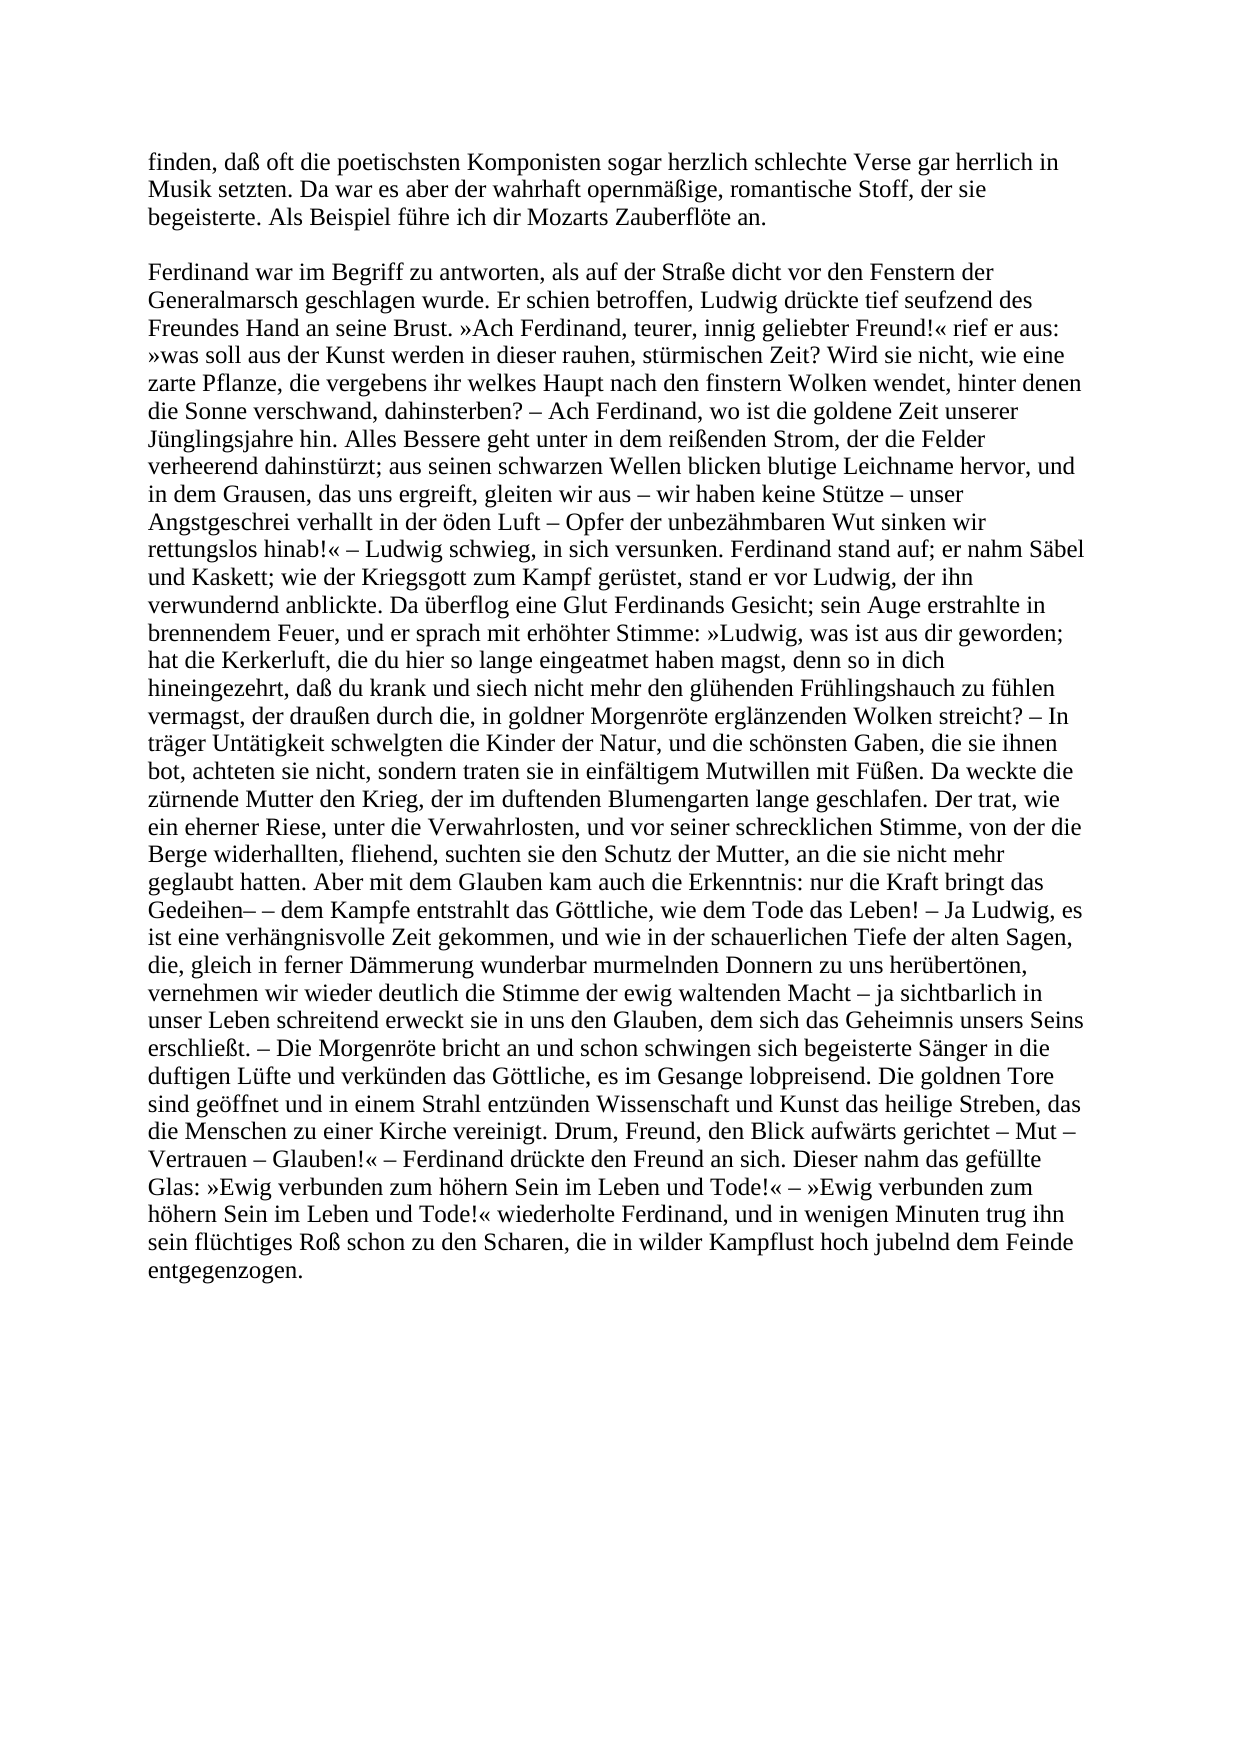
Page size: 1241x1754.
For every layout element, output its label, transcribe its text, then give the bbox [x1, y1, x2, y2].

text finden, daß oft die poetischsten Komponisten sogar herzlich schlechte Verse gar herrlich in Musik setzten. Da war es aber der wahrhaft opernmäßige, romantische Stoff, der sie begeisterte. Als Beispiel führe ich dir Mozarts Zauberflöte an. [148, 148, 1092, 231]
text Ferdinand war im Begriff zu antworten, als auf der Straße dicht vor den Fenstern der Generalmarsch geschlagen wurde. Er schien betroffen, Ludwig drückte tief seufzend des Freundes Hand an seine Brust. »Ach Ferdinand, teurer, innig geliebter Freund!« rief er aus: »was soll aus der Kunst werden in dieser rauhen, stürmischen Zeit? Wird sie nicht, wie eine zarte Pflanze, die vergebens ihr welkes Haupt nach den finstern Wolken wendet, hinter denen die Sonne verschwand, dahinsterben? – Ach Ferdinand, wo ist die goldene Zeit unserer Jünglingsjahre hin. Alles Bessere geht unter in dem reißenden Strom, der die Felder verheerend dahinstürzt; aus seinen schwarzen Wellen blicken blutige Leichname hervor, und in dem Grausen, das uns ergreift, gleiten wir aus – wir haben keine Stütze – unser Angstgeschrei verhallt in der öden Luft – Opfer der unbezähmbaren Wut sinken wir rettungslos hinab!« – Ludwig schwieg, in sich versunken. Ferdinand stand auf; er nahm Säbel und Kaskett; wie der Kriegsgott zum Kampf gerüstet, stand er vor Ludwig, der ihn verwundernd anblickte. Da überflog eine Glut Ferdinands Gesicht; sein Auge erstrahlte in brennendem Feuer, und er sprach mit erhöhter Stimme: »Ludwig, was ist aus dir geworden; hat die Kerkerluft, die du hier so lange eingeatmet haben magst, denn so in dich hineingezehrt, daß du krank und siech nicht mehr den glühenden Frühlingshauch zu fühlen vermagst, der draußen durch die, in goldner Morgenröte erglänzenden Wolken streicht? – In träger Untätigkeit schwelgten die Kinder der Natur, und die schönsten Gaben, die sie ihnen bot, achteten sie nicht, sondern traten sie in einfältigem Mutwillen mit Füßen. Da weckte die zürnende Mutter den Krieg, der im duftenden Blumengarten lange geschlafen. Der trat, wie ein eherner Riese, unter die Verwahrlosten, und vor seiner schrecklichen Stimme, von der die Berge widerhallten, fliehend, suchten sie den Schutz der Mutter, an die sie nicht mehr geglaubt hatten. Aber mit dem Glauben kam auch die Erkenntnis: nur die Kraft bringt das Gedeihen– – dem Kampfe entstrahlt das Göttliche, wie dem Tode das Leben! – Ja Ludwig, es ist eine verhängnisvolle Zeit gekommen, und wie in der schauerlichen Tiefe der alten Sagen, die, gleich in ferner Dämmerung wunderbar murmelnden Donnern zu uns herübertönen, vernehmen wir wieder deutlich die Stimme der ewig waltenden Macht – ja sichtbarlich in unser Leben schreitend erweckt sie in uns den Glauben, dem sich das Geheimnis unsers Seins erschließt. – Die Morgenröte bricht an und schon schwingen sich begeisterte Sänger in die duftigen Lüfte und verkünden das Göttliche, es im Gesange lobpreisend. Die goldnen Tore sind geöffnet und in einem Strahl entzünden Wissenschaft und Kunst das heilige Streben, das die Menschen zu einer Kirche vereinigt. Drum, Freund, den Blick aufwärts gerichtet – Mut – Vertrauen – Glauben!« – Ferdinand drückte den Freund an sich. Dieser nahm das gefüllte Glas: »Ewig verbunden zum höhern Sein im Leben und Tode!« – »Ewig verbunden zum höhern Sein im Leben und Tode!« wiederholte Ferdinand, und in wenigen Minuten trug ihn sein flüchtiges Roß schon zu den Scharen, die in wilder Kampflust hoch jubelnd dem Feinde entgegenzogen. [148, 258, 1092, 1284]
